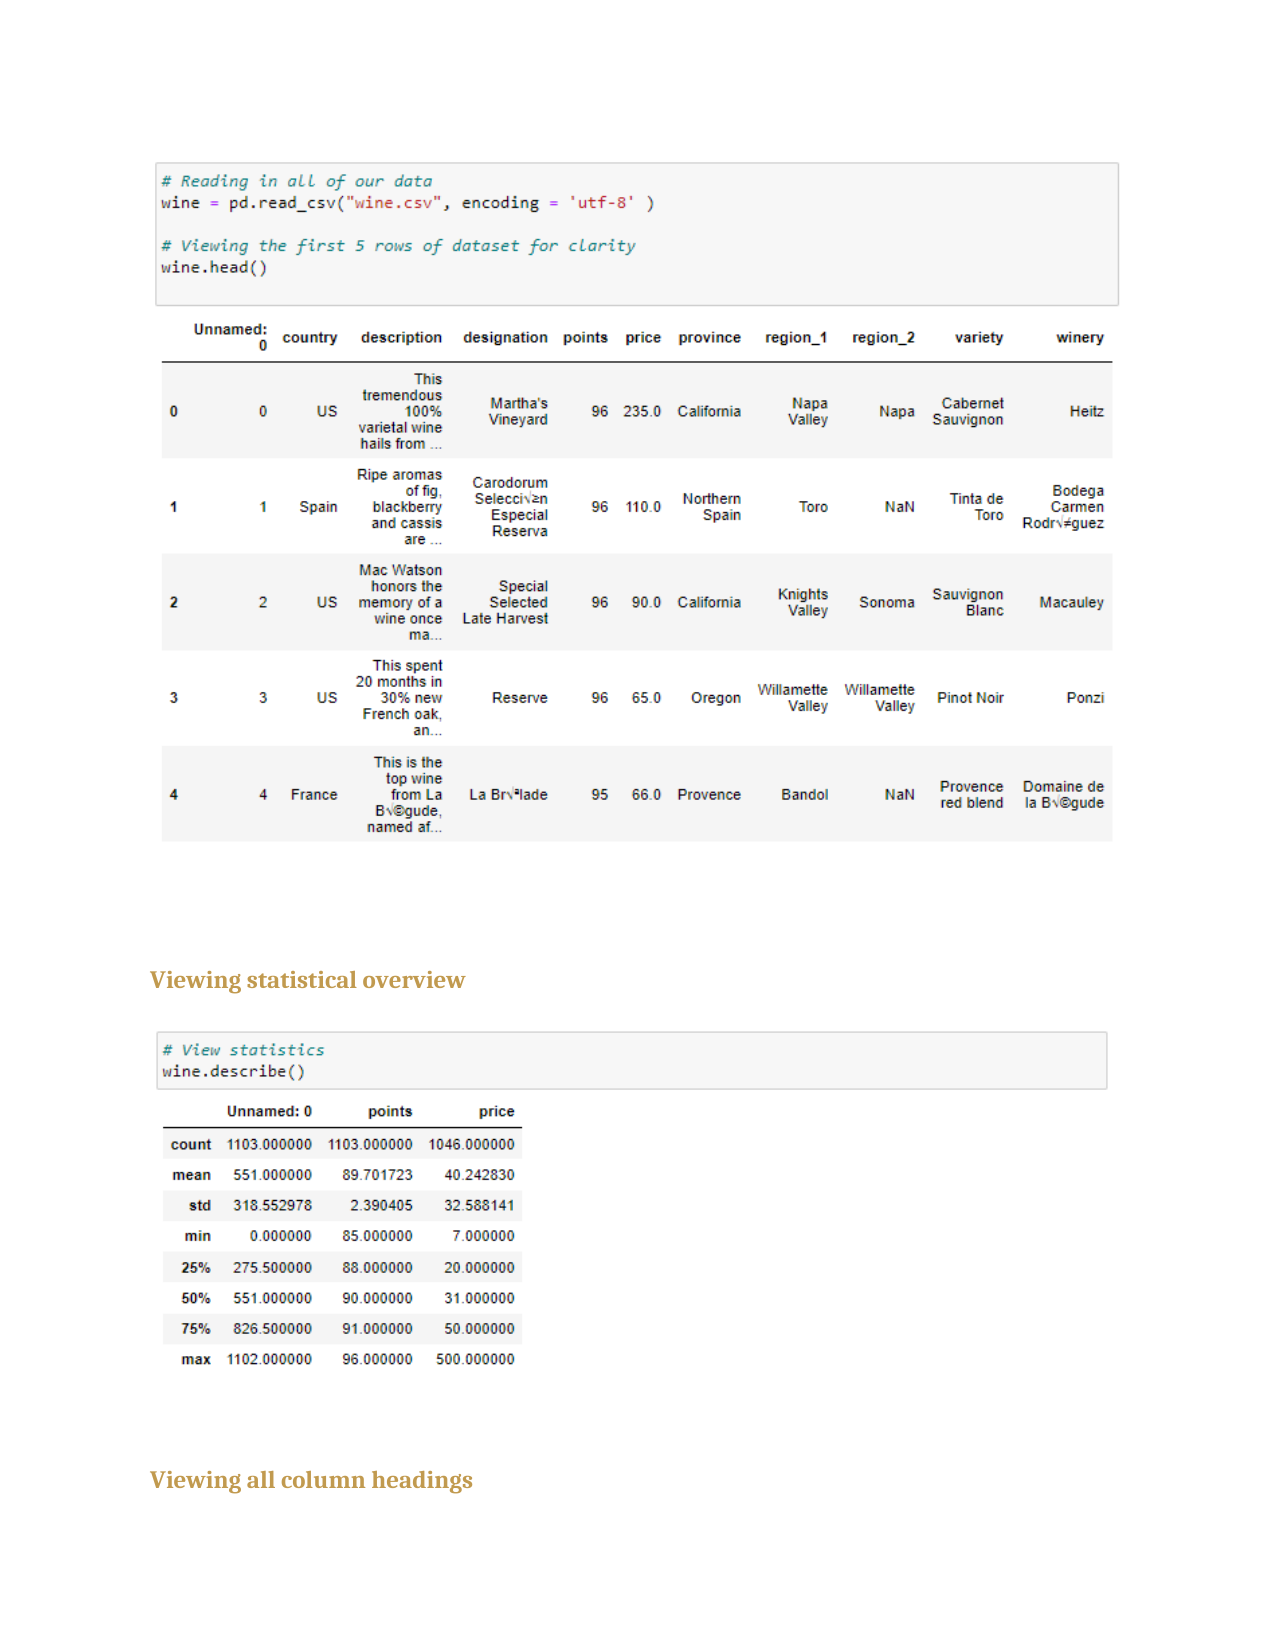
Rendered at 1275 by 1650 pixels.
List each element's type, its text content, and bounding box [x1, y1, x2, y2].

text Viewing statistical overview [150, 966, 1125, 995]
text Viewing all column headings [150, 1466, 1125, 1495]
